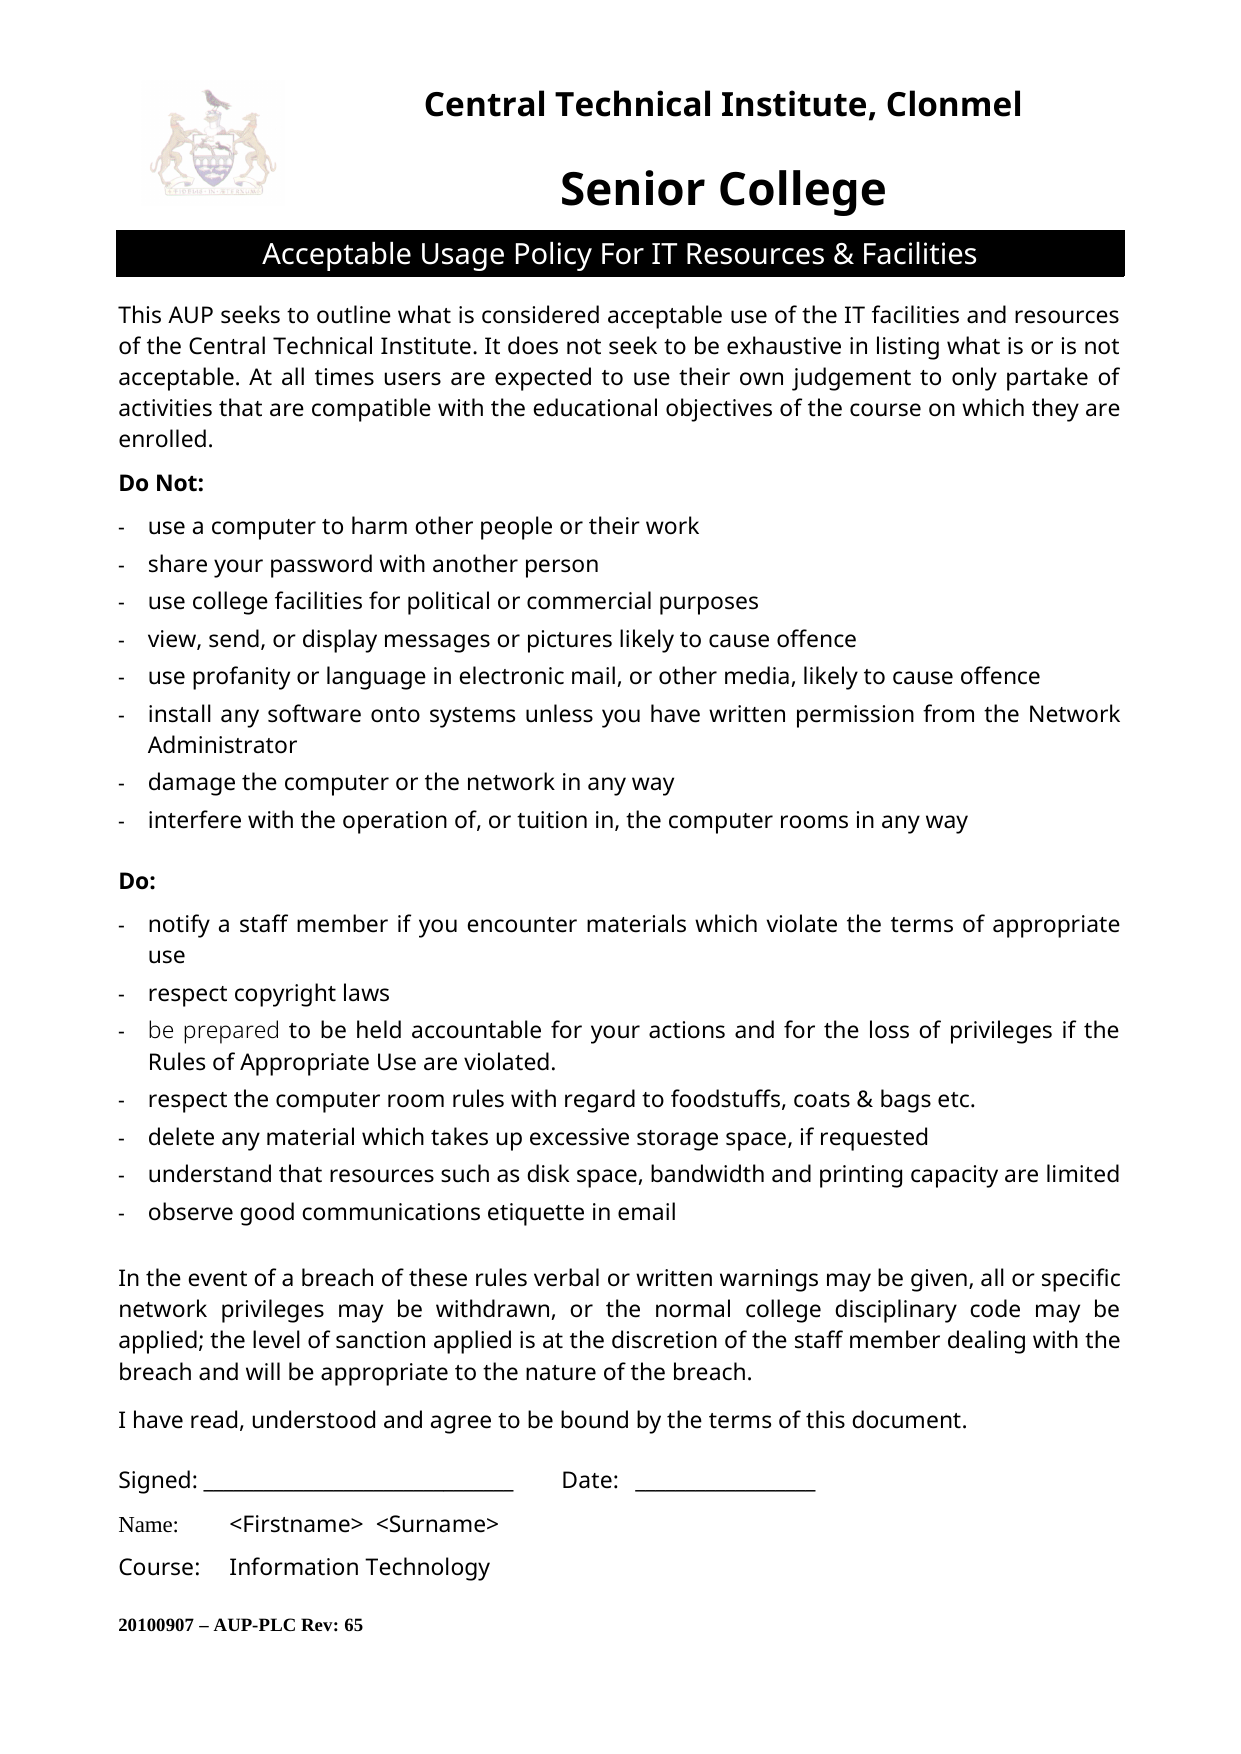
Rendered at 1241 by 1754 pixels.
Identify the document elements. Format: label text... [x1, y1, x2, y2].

text Signed: _______________________________ Date: __________________ [118, 1464, 1122, 1495]
text In the event of a breach of these rules verbal or written warnings may be given, all or specific network privileges may be withdrawn, or the normal college disciplinary code may be applied; the level of sanction applied is at the discretion of the staff member dealing with the breach and will be appropriate to the nature of the breach. [118, 1262, 1122, 1387]
list observe good communications etiquette in email [118, 1195, 1122, 1226]
text I have read, understood and agree to be bound by the terms of this document. [118, 1403, 1122, 1434]
list BE PREPARED to be held accountable for your actions and for the loss of privileges if the Rules of Appropriate Use are violated. [118, 1014, 1122, 1076]
list respect the computer room rules with regard to foodstuffs, coats & bags etc. [118, 1083, 1122, 1114]
list install any software onto systems unless you have written permission from the Network Administrator [118, 698, 1122, 760]
list share your password with another person [118, 548, 1122, 579]
list use college facilities for political or commercial purposes [118, 585, 1122, 616]
table_header Central Technical Institute, Clonmel Senior College [317, 75, 1129, 224]
table_cell Acceptable Usage Policy For IT Resources & Facilities [111, 225, 1129, 281]
text Course: Information Technology [118, 1551, 1122, 1582]
list use a computer to harm other people or their work [118, 510, 1122, 541]
list understand that resources such as disk space, bandwidth and printing capacity are limited [118, 1158, 1122, 1189]
table_header [111, 75, 317, 224]
list damage the computer or the network in any way [118, 766, 1122, 797]
list respect copyright laws [118, 977, 1122, 1008]
text Do Not: [118, 467, 1122, 498]
text Do: [118, 865, 1122, 896]
list interfere with the operation of, or tuition in, the computer rooms in any way [118, 804, 1122, 835]
list use profanity or language in electronic mail, or other media, likely to cause offence [118, 660, 1122, 691]
text This AUP seeks to outline what is considered acceptable use of the IT facilities and resources of the Central Technical Institute. It does not seek to be exhaustive in listing what is or is not acceptable. At all times users are expected to use their own judgement to only partake of activities that are compatible with the educational objectives of the course on which they are enrolled. [118, 299, 1122, 454]
text Name: <Firstname> <Surname> [118, 1508, 1122, 1539]
list view, send, or display messages or pictures likely to cause offence [118, 623, 1122, 654]
list notify a staff member if you encounter materials which violate the terms of appropriate use [118, 908, 1122, 970]
list delete any material which takes up excessive storage space, if requested [118, 1120, 1122, 1151]
